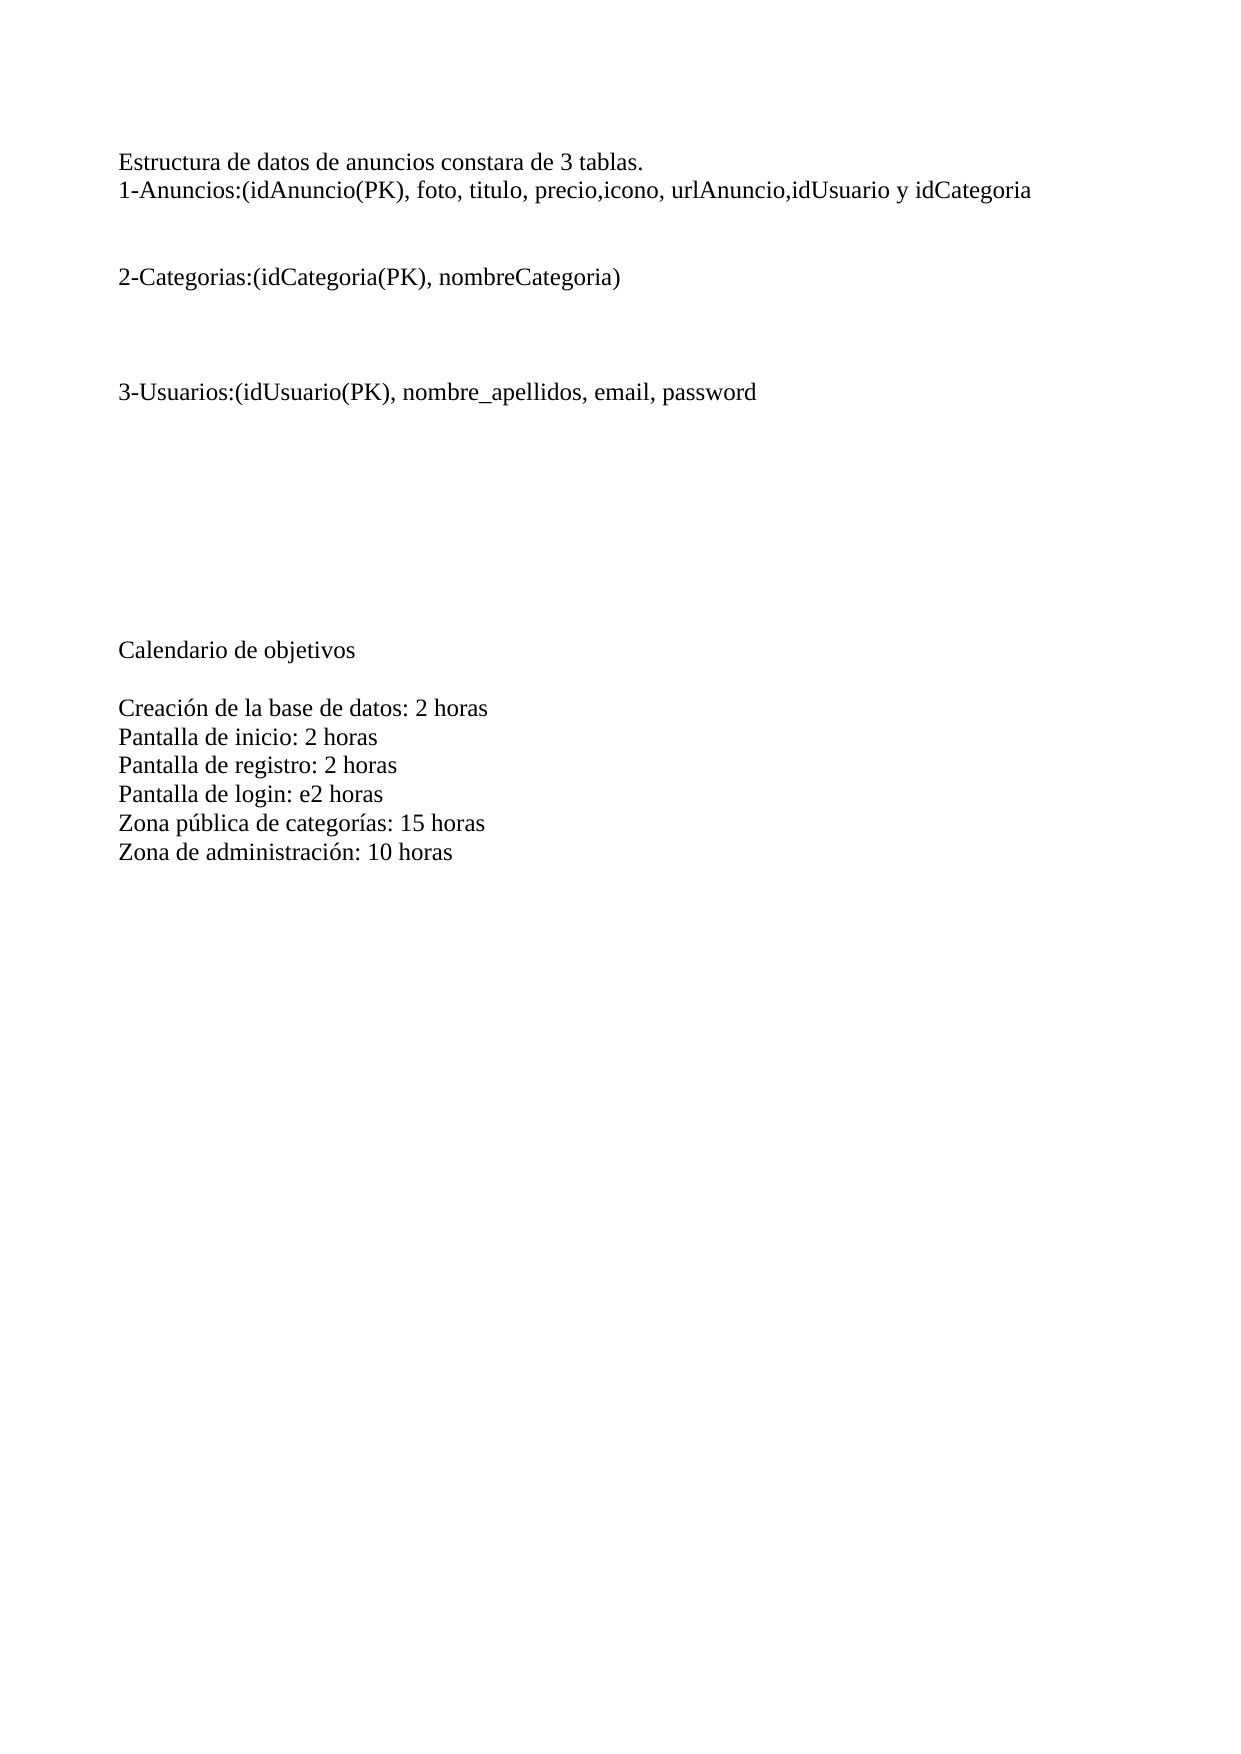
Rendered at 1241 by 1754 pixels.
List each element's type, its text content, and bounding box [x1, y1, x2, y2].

text Calendario de objetivos [118, 636, 1122, 664]
text 1-Anuncios:(idAnuncio(PK), foto, titulo, precio,icono, urlAnuncio,idUsuario y idCategoria [118, 176, 1122, 204]
text 3-Usuarios:(idUsuario(PK), nombre_apellidos, email, password [118, 377, 1122, 406]
text Estructura de datos de anuncios constara de 3 tablas. [118, 147, 1122, 176]
text Pantalla de registro: 2 horas [118, 751, 1122, 779]
text Pantalla de inicio: 2 horas [118, 722, 1122, 751]
text Creación de la base de datos: 2 horas [118, 693, 1122, 722]
text Pantalla de login: e2 horas [118, 779, 1122, 808]
text Zona pública de categorías: 15 horas [118, 808, 1122, 837]
text Zona de administración: 10 horas [118, 837, 1122, 866]
text 2-Categorias:(idCategoria(PK), nombreCategoria) [118, 262, 1122, 291]
